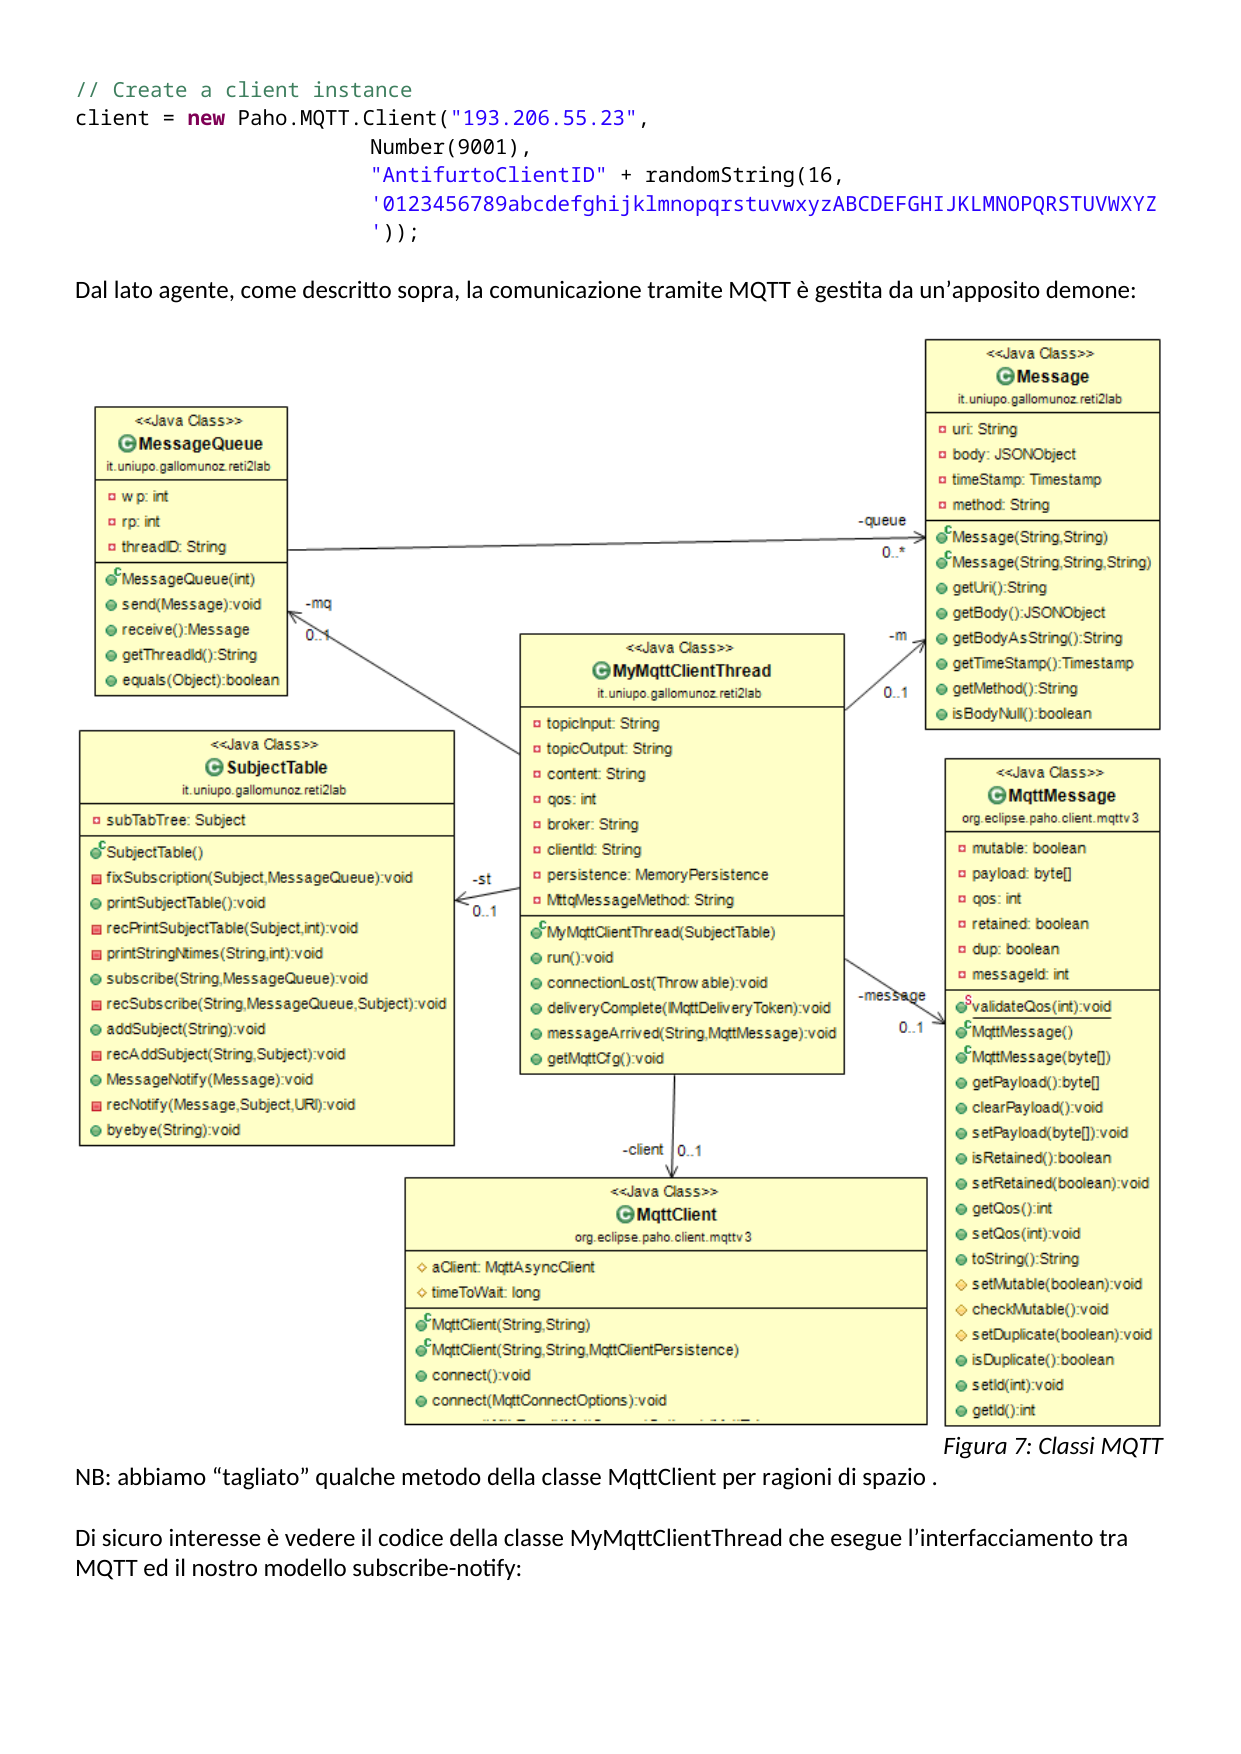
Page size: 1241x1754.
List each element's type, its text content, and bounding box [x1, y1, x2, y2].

text Number(9001), [75, 132, 1165, 160]
text Di sicuro interesse è vedere il codice della classe MyMqttClientThread che esegue l’interfacciamento tra MQTT ed il nostro modello subscribe-notify: [75, 1522, 1165, 1583]
text Dal lato agente, come descritto sopra, la comunicazione tramite MQTT è gestita da un’apposito demone: [75, 274, 1165, 304]
text // Create a client instance [75, 75, 1165, 103]
text Figura 7: Classi MQTT [75, 1430, 1165, 1461]
text client = new Paho.MQTT.Client("193.206.55.23", [75, 103, 1165, 132]
text "AntifurtoClientID" + randomString(16, '0123456789abcdefghijklmnopqrstuvwxyzABCDEFGHIJKLMNOPQRSTUVWXYZ')); [370, 160, 1165, 246]
text NB: abbiamo “tagliato” qualche metodo della classe MqttClient per ragioni di spazio . [75, 1461, 1165, 1491]
